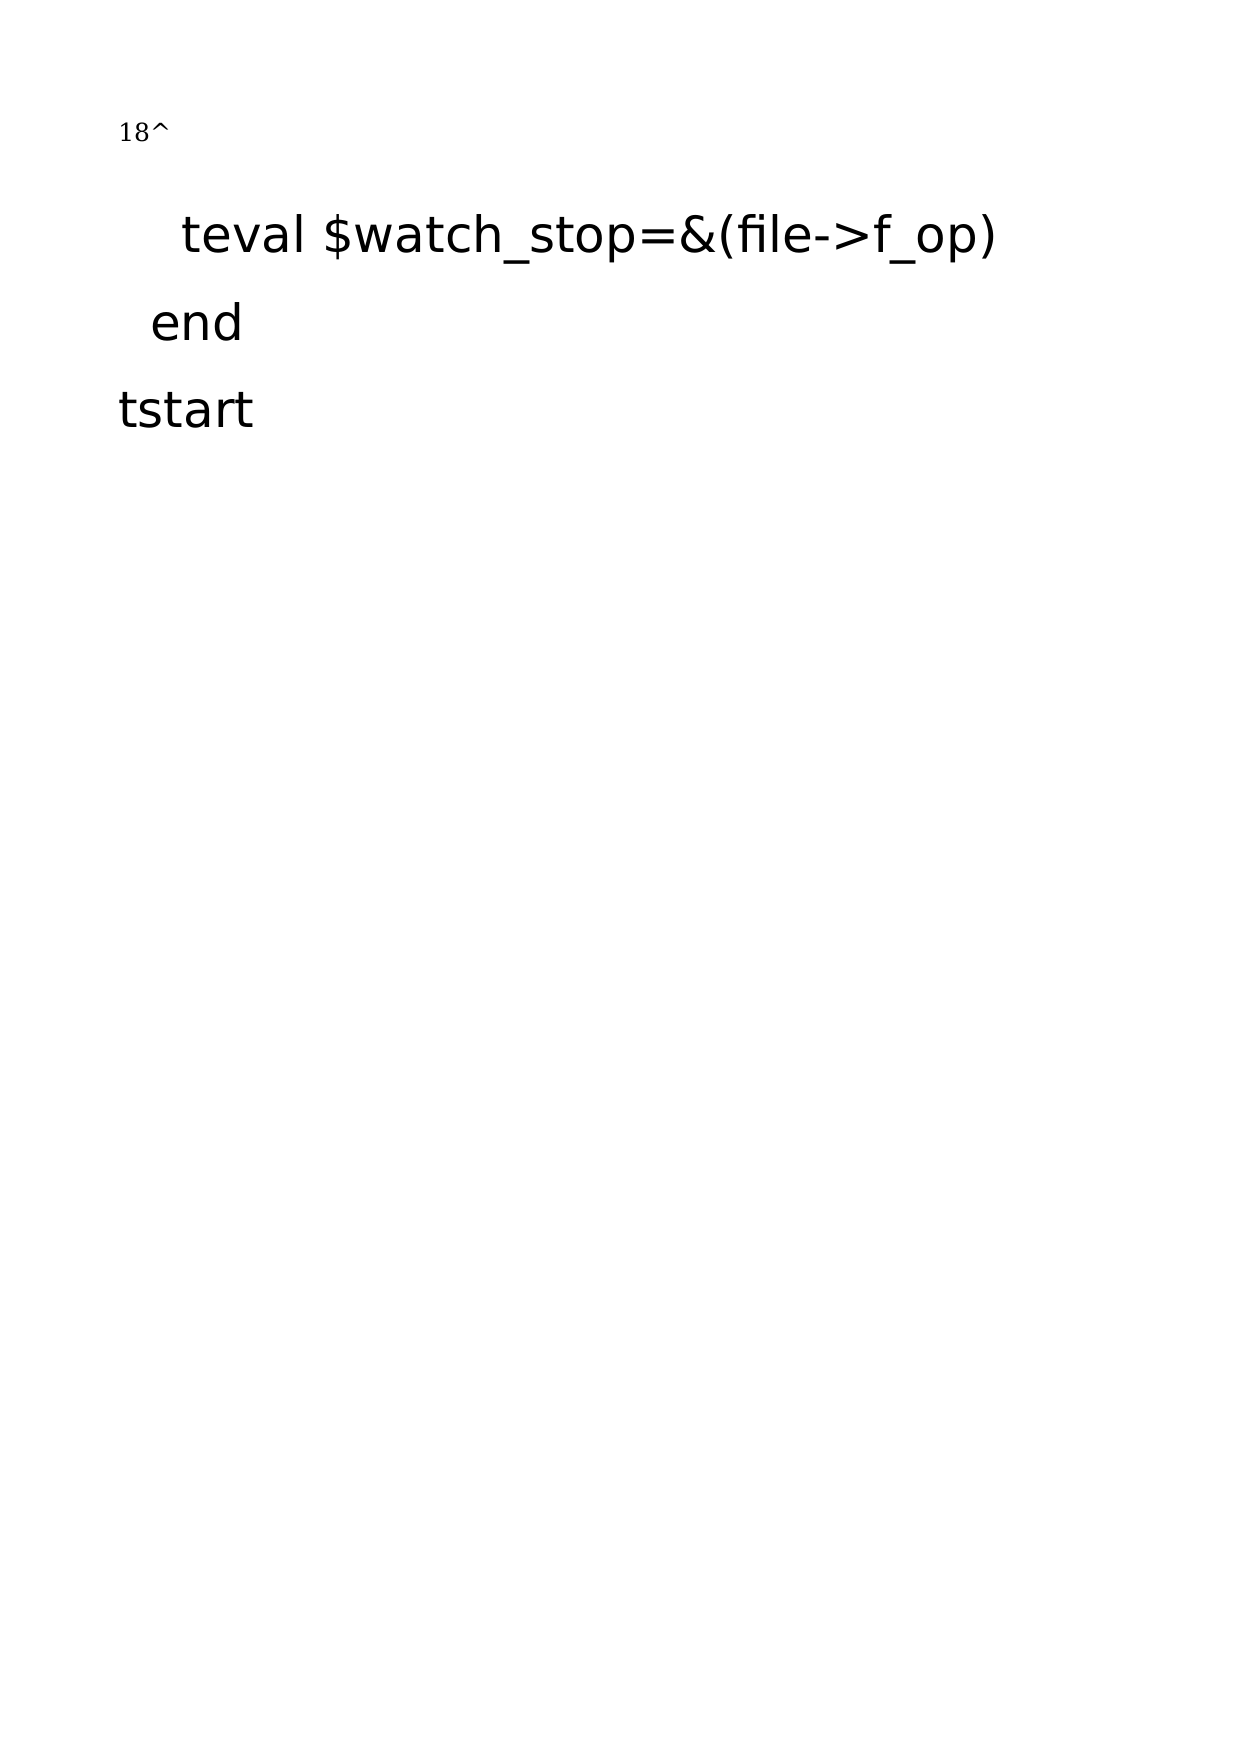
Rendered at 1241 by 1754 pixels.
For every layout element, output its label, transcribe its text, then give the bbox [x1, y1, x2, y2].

text teval $watch_stop=&(file->f_op) [118, 206, 1122, 264]
text tstart [118, 381, 1122, 439]
text end [118, 294, 1122, 352]
